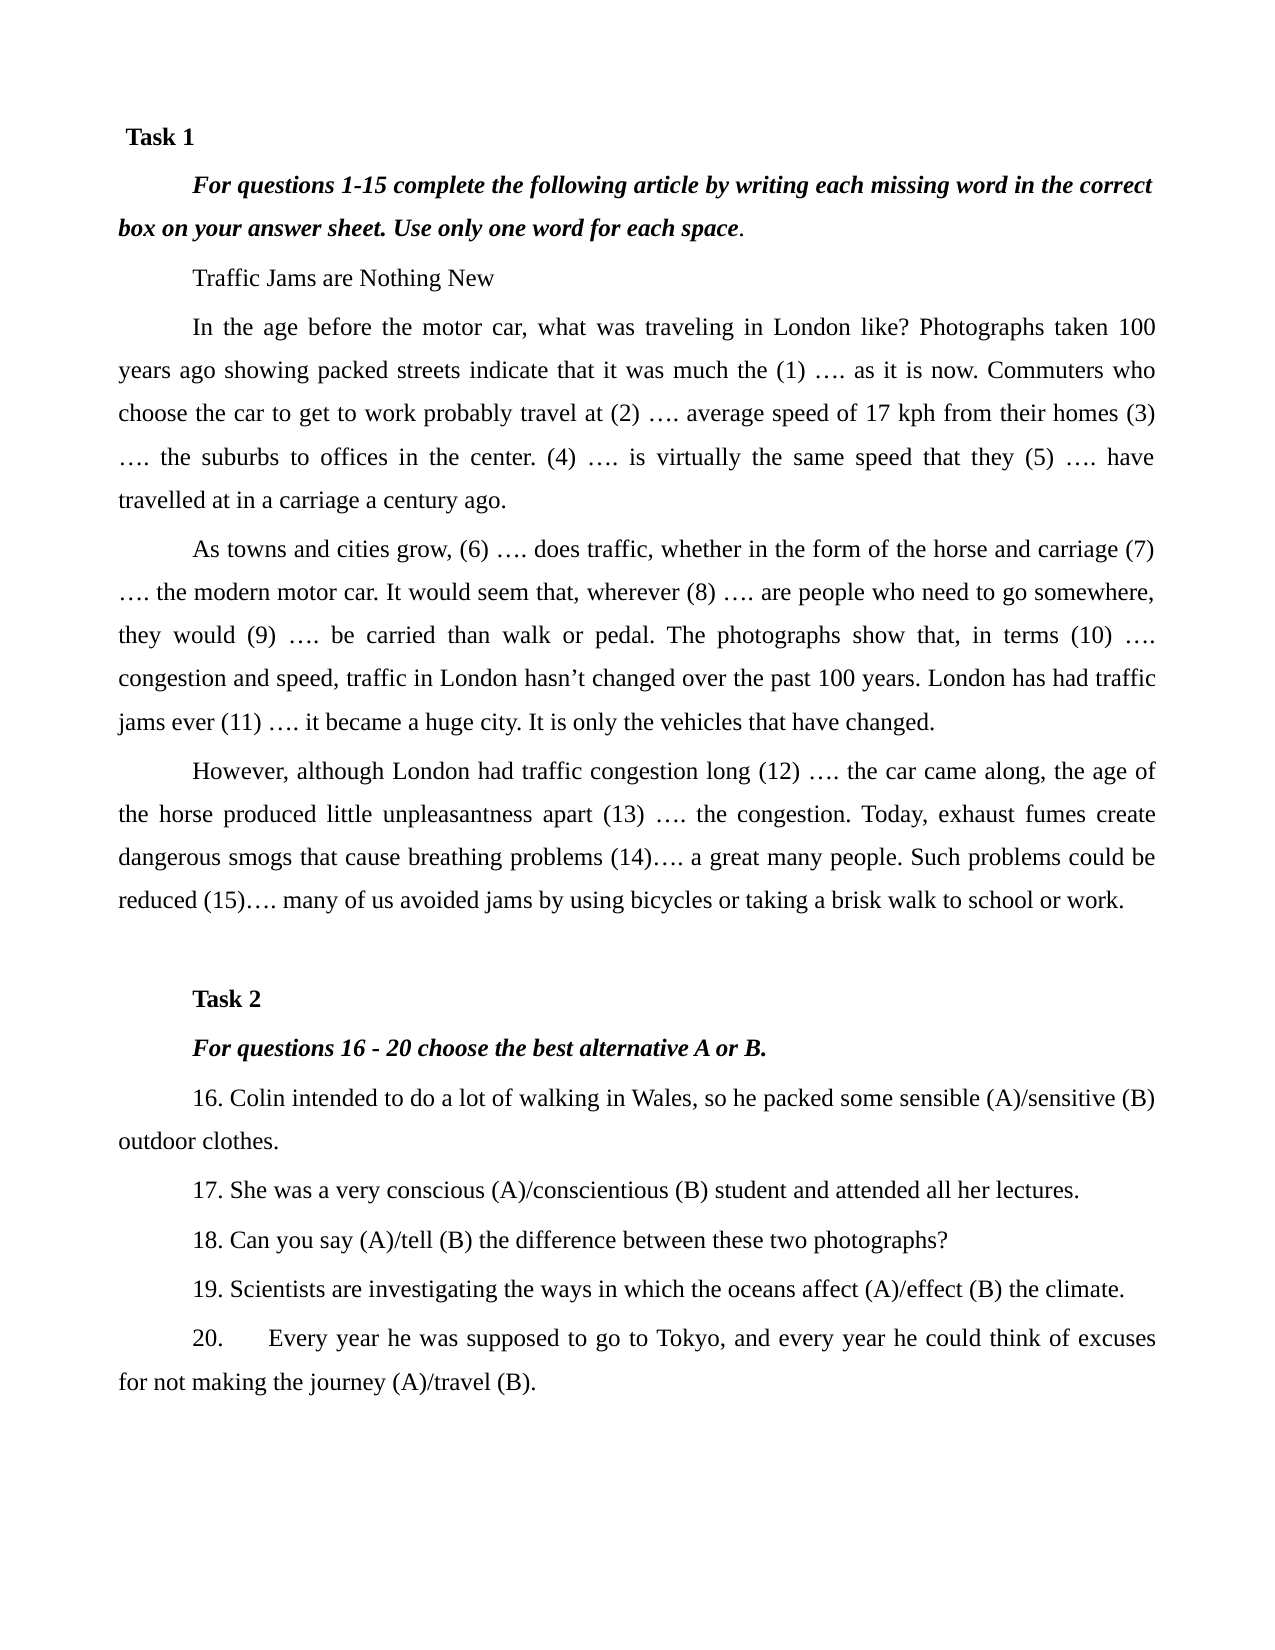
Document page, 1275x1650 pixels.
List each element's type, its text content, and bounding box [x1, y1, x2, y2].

text However, although London had traffic congestion long (12) …. the car came along, the age of the horse produced little unpleasantness apart (13) …. the congestion. Today, exhaust fumes create dangerous smogs that cause breathing problems (14)…. a great many people. Such problems could be reduced (15)…. many of us avoided jams by using bicycles or taking a brisk walk to school or work. [118, 756, 1157, 914]
text Task 1 [118, 118, 1157, 152]
text For questions 16 - 20 choose the best alternative A or B. [118, 1033, 1157, 1062]
text 16. Colin intended to do a lot of walking in Wales, so he packed some sensible (A)/sensitive (B) outdoor clothes. [118, 1083, 1157, 1155]
text Task 2 [118, 984, 1157, 1013]
text As towns and cities grow, (6) …. does traffic, whether in the form of the horse and carriage (7) …. the modern motor car. It would seem that, wherever (8) …. are people who need to go somewhere, they would (9) …. be carried than walk or pedal. The photographs show that, in terms (10) …. congestion and speed, traffic in London hasn’t changed over the past 100 years. London has had traffic jams ever (11) …. it became a huge city. It is only the vehicles that have changed. [118, 534, 1157, 735]
title Traffic Jams are Nothing New [118, 263, 1157, 292]
text 18. Can you say (A)/tell (B) the difference between these two photographs? [118, 1225, 1157, 1253]
text For questions 1-15 complete the following article by writing each missing word in the correct box on your answer sheet. Use only one word for each space. [118, 170, 1157, 242]
list Every year he was supposed to go to Tokyo, and every year he could think of excuses for not making the journey (A)/travel (B). [118, 1323, 1157, 1395]
text 17. She was a very conscious (A)/conscientious (B) student and attended all her lectures. [118, 1175, 1157, 1204]
text In the age before the motor car, what was traveling in London like? Photographs taken 100 years ago showing packed streets indicate that it was much the (1) …. as it is now. Commuters who choose the car to get to work probably travel at (2) …. average speed of 17 kph from their homes (3) …. the suburbs to offices in the center. (4) …. is virtually the same speed that they (5) …. have travelled at in a carriage a century ago. [118, 312, 1157, 513]
text 19. Scientists are investigating the ways in which the oceans affect (A)/effect (B) the climate. [118, 1274, 1157, 1303]
